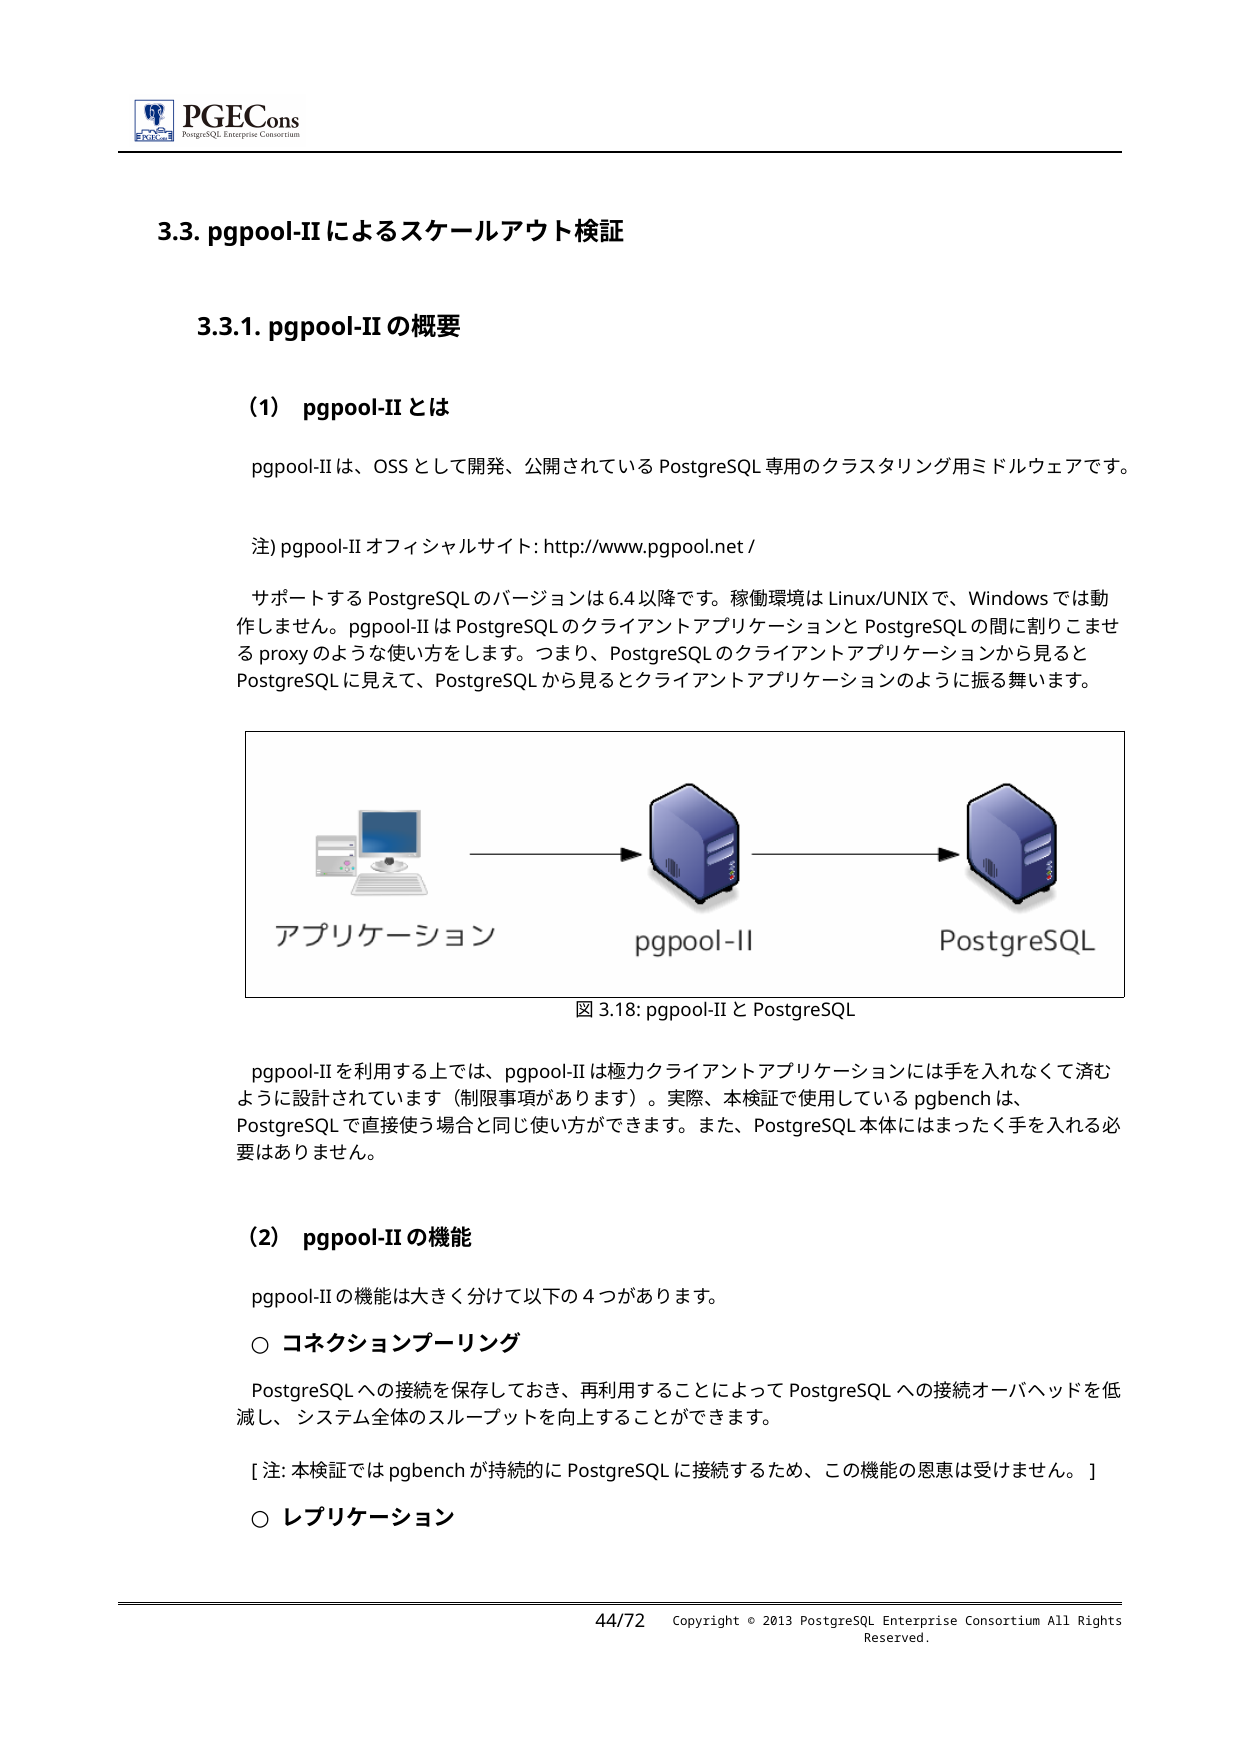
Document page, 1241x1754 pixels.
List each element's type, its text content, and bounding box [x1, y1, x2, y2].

text pgpool-IIは、OSSとして開発、公開されているPostgreSQL専用のクラスタリング用ミドルウェアです。 [236, 451, 1122, 506]
subtitle pgpool-IIの概要 [197, 307, 1122, 343]
text pgpool-IIの機能は大きく分けて以下の４つがあります。 [236, 1281, 1122, 1308]
text [ 注: 本検証ではpgbenchが持続的にPostgreSQLに接続するため、この機能の恩恵は受けません。 ] [236, 1456, 1122, 1483]
text PostgreSQLへの接続を保存しておき、再利用することによってPostgreSQL への接続オーバヘッドを低減し、 システム全体のスループットを向上することができます。 [236, 1376, 1122, 1430]
subtitle pgpool-IIとは [236, 390, 1122, 422]
subtitle pgpool-IIの機能 [236, 1220, 1122, 1252]
text サポートするPostgreSQLのバージョンは6.4以降です。稼働環境はLinux/UNIXで、Windowsでは動作しません。pgpool-IIはPostgreSQLのクライアントアプリケーションとPostgreSQLの間に割りこませるproxyのような使い方をします。つまり、PostgreSQLのクライアントアプリケーションから見るとPostgreSQLに見えて、PostgreSQLから見るとクライアントアプリケーションのように振る舞います。 [236, 584, 1122, 693]
text pgpool-IIを利用する上では、pgpool-IIは極力クライアントアプリケーションには手を入れなくて済むように設計されています（制限事項があります）。実際、本検証で使用しているpgbenchは、PostgreSQLで直接使う場合と同じ使い方ができます。また、PostgreSQL本体にはまったく手を入れる必要はありません。 [236, 1056, 1122, 1165]
subtitle レプリケーション [250, 1500, 1122, 1532]
text 注) pgpool-IIオフィシャルサイト: http://www.pgpool.net / [236, 531, 1122, 558]
subtitle コネクションプーリング [250, 1326, 1122, 1358]
text 図 3.18: pgpool-IIとPostgreSQL [307, 998, 1124, 1022]
picture [247, 733, 1121, 994]
subtitle pgpool-IIによるスケールアウト検証 [157, 212, 1122, 248]
picture [128, 94, 306, 147]
